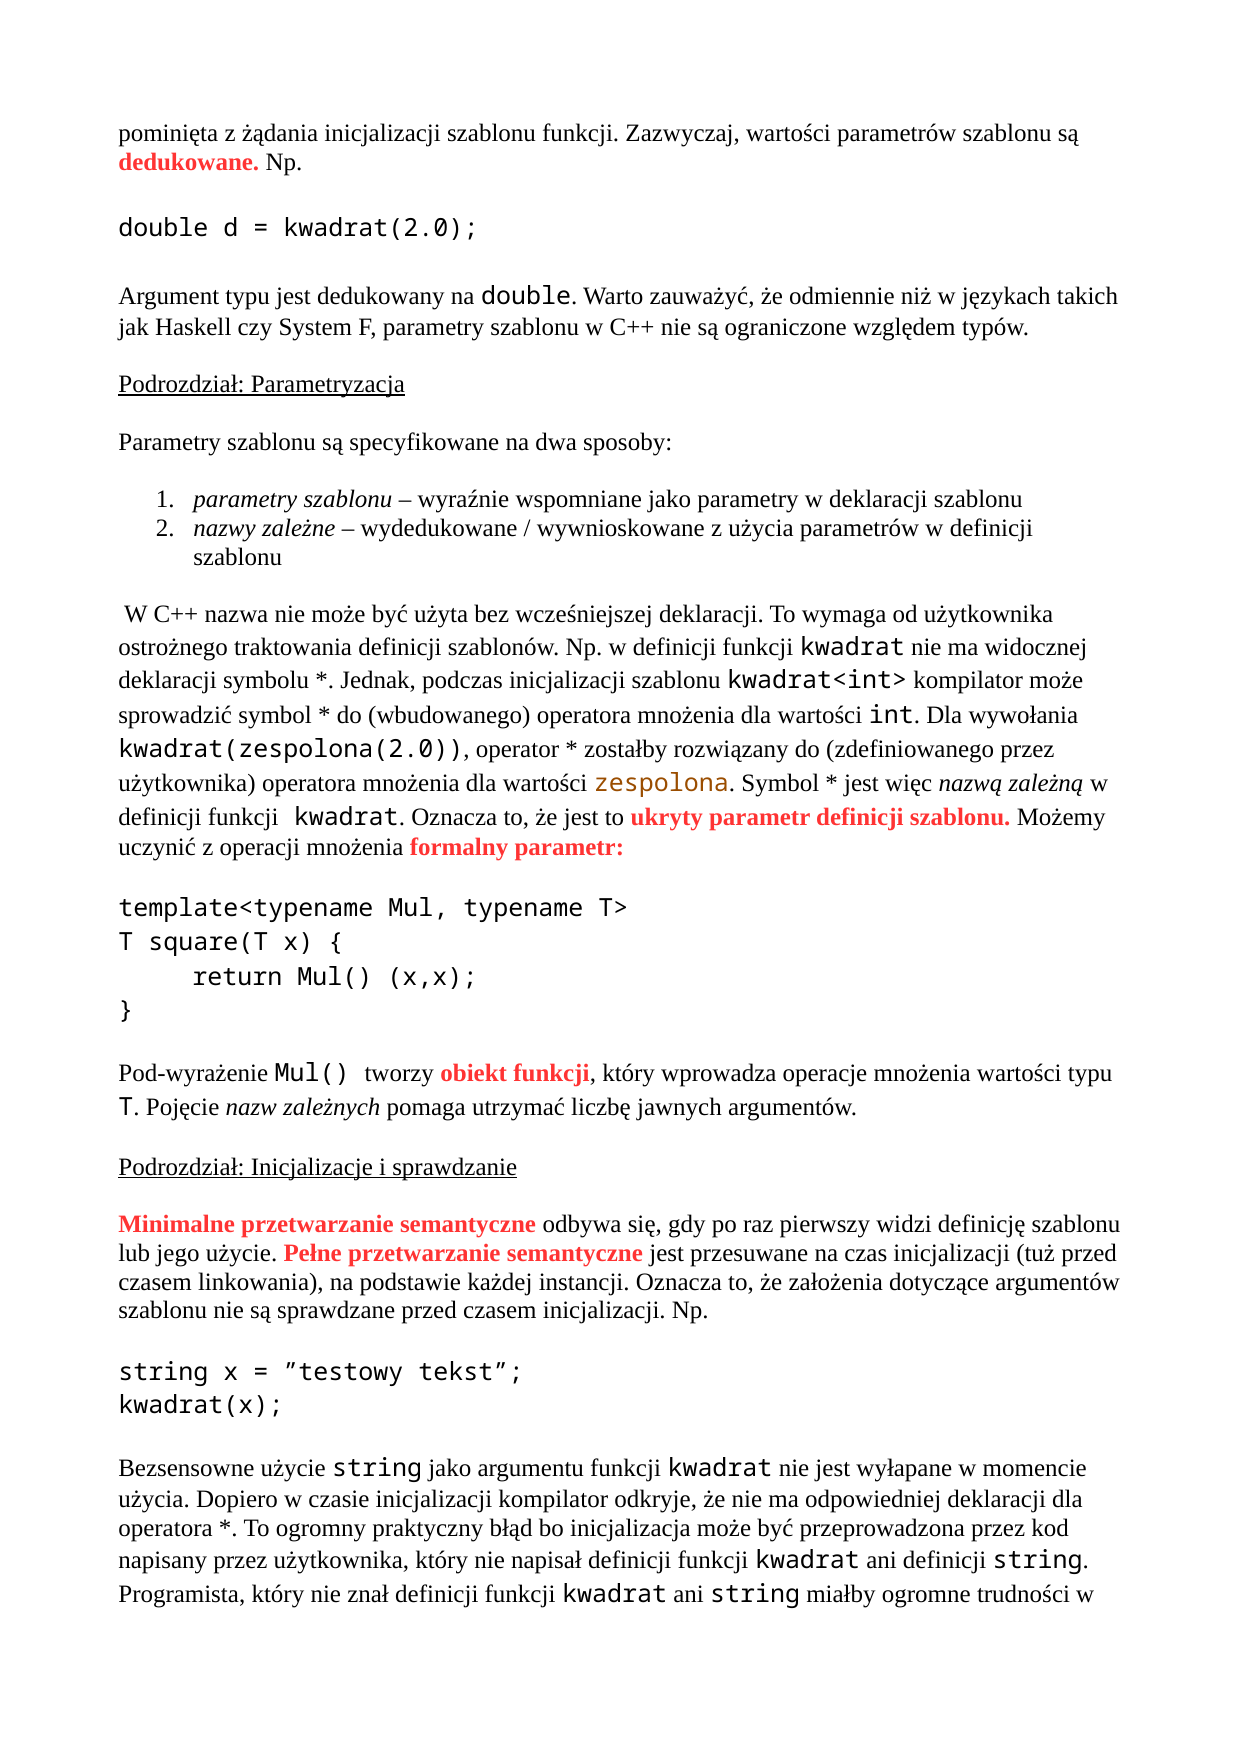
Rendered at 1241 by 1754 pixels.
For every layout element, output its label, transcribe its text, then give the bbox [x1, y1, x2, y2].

text Podrozdział: Parametryzacja [118, 369, 1122, 398]
text string x = ”testowy tekst”; [118, 1353, 1122, 1387]
text return Mul() (x,x); [118, 958, 1122, 992]
list nazwy zależne – wydedukowane / wywnioskowane z użycia parametrów w definicji szablonu [156, 513, 1122, 571]
text double d = kwadrat(2.0); [118, 210, 1122, 244]
text template<typename Mul, typename T> [118, 890, 1122, 924]
text kwadrat(x); [118, 1387, 1122, 1421]
text Bezsensowne użycie string jako argumentu funkcji kwadrat nie jest wyłapane w momencie użycia. Dopiero w czasie inicjalizacji kompilator odkryje, że nie ma odpowiedniej deklaracji dla operatora *. To ogromny praktyczny błąd bo inicjalizacja może być przeprowadzona przez kod napisany przez użytkownika, który nie napisał definicji funkcji kwadrat ani definicji string. Programista, który nie znał definicji funkcji kwadrat ani string miałby ogromne trudności w [118, 1450, 1122, 1610]
text T square(T x) { [118, 924, 1122, 958]
text W C++ nazwa nie może być użyta bez wcześniejszej deklaracji. To wymaga od użytkownika ostrożnego traktowania definicji szablonów. Np. w definicji funkcji kwadrat nie ma widocznej deklaracji symbolu *. Jednak, podczas inicjalizacji szablonu kwadrat<int> kompilator może sprowadzić symbol * do (wbudowanego) operatora mnożenia dla wartości int. Dla wywołania kwadrat(zespolona(2.0)), operator * zostałby rozwiązany do (zdefiniowanego przez użytkownika) operatora mnożenia dla wartości zespolona. Symbol * jest więc nazwą zależną w definicji funkcji kwadrat. Oznacza to, że jest to ukryty parametr definicji szablonu. Możemy uczynić z operacji mnożenia formalny parametr: [118, 599, 1122, 861]
text } [118, 992, 1122, 1026]
list parametry szablonu – wyraźnie wspomniane jako parametry w deklaracji szablonu [156, 484, 1122, 513]
text Minimalne przetwarzanie semantyczne odbywa się, gdy po raz pierwszy widzi definicję szablonu lub jego użycie. Pełne przetwarzanie semantyczne jest przesuwane na czas inicjalizacji (tuż przed czasem linkowania), na podstawie każdej instancji. Oznacza to, że założenia dotyczące argumentów szablonu nie są sprawdzane przed czasem inicjalizacji. Np. [118, 1209, 1122, 1324]
text Parametry szablonu są specyfikowane na dwa sposoby: [118, 427, 1122, 456]
text Podrozdział: Inicjalizacje i sprawdzanie [118, 1152, 1122, 1181]
text Argument typu jest dedukowany na double. Warto zauważyć, że odmiennie niż w językach takich jak Haskell czy System F, parametry szablonu w C++ nie są ograniczone względem typów. [118, 278, 1122, 341]
text pominięta z żądania inicjalizacji szablonu funkcji. Zazwyczaj, wartości parametrów szablonu są dedukowane. Np. [118, 118, 1122, 176]
text Pod-wyrażenie Mul() tworzy obiekt funkcji, który wprowadza operacje mnożenia wartości typu T. Pojęcie nazw zależnych pomaga utrzymać liczbę jawnych argumentów. [118, 1055, 1122, 1123]
